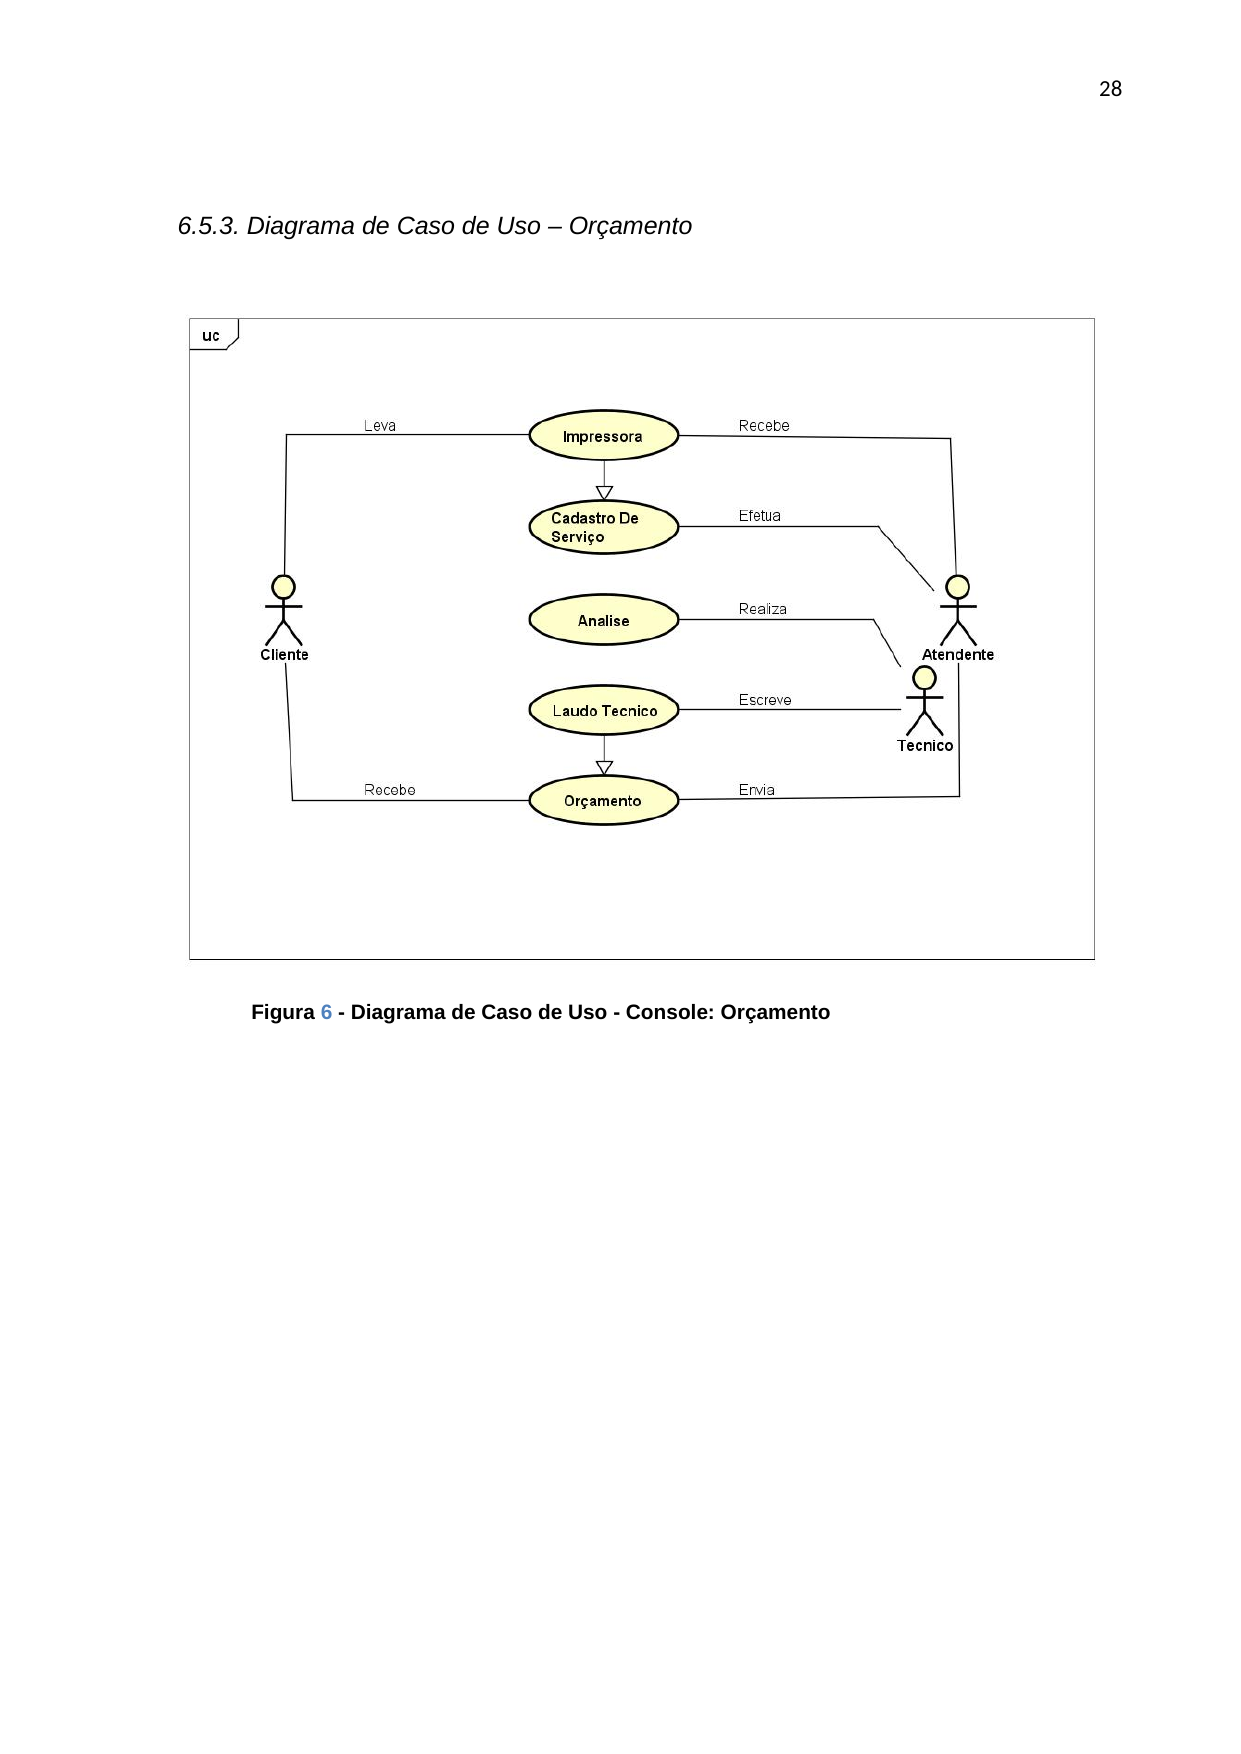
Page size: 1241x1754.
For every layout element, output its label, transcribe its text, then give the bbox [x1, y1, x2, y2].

subtitle 6.5.3. Diagrama de Caso de Uso – Orçamento [177, 211, 1122, 240]
picture [177, 307, 1107, 971]
text Figura 6 - Diagrama de Caso de Uso - Console: Orçamento [177, 1000, 1122, 1024]
